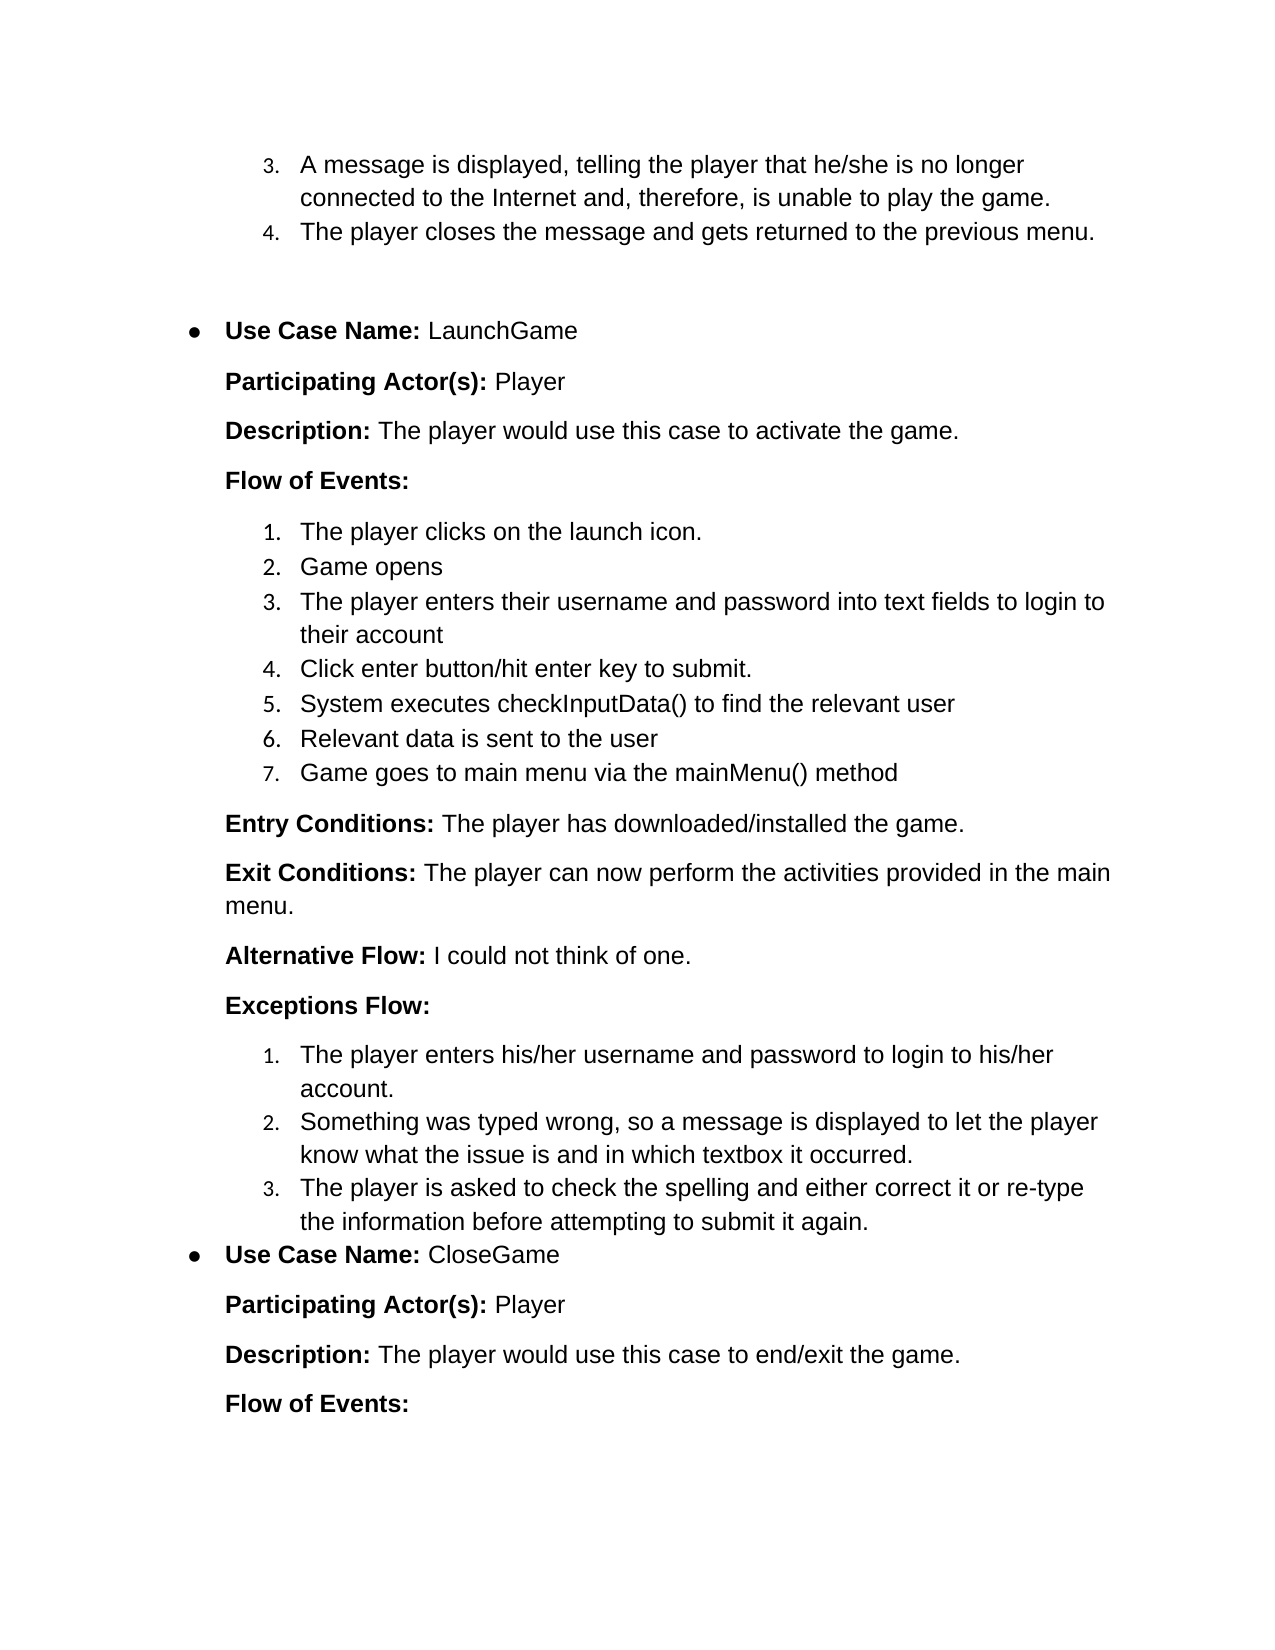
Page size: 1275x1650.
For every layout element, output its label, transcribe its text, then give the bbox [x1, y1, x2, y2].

list The player enters their username and password into text fields to login to their account [262, 586, 1125, 649]
text Alternative Flow: I could not think of one. [225, 941, 1125, 970]
list Game goes to main menu via the mainMenu() method [262, 758, 1125, 788]
list The player is asked to check the spelling and either correct it or re-type the information before attempting to submit it again. [262, 1173, 1125, 1236]
list The player clicks on the launch icon. [262, 516, 1125, 546]
text Participating Actor(s): Player [225, 1290, 1125, 1319]
text Exit Conditions: The player can now perform the activities provided in the main menu. [225, 858, 1125, 920]
text Exceptions Flow: [225, 991, 1125, 1019]
list A message is displayed, telling the player that he/she is no longer connected to the Internet and, therefore, is unable to play the game. [262, 150, 1125, 212]
text Flow of Events: [225, 466, 1125, 495]
text Description: The player would use this case to activate the game. [225, 416, 1125, 445]
list Click enter button/hit enter key to submit. [262, 653, 1125, 684]
list Use Case Name: LaunchGame [187, 316, 1125, 346]
list Game opens [262, 551, 1125, 581]
text Description: The player would use this case to end/exit the game. [225, 1340, 1125, 1368]
list Use Case Name: CloseGame [187, 1240, 1125, 1269]
text Participating Actor(s): Player [225, 367, 1125, 395]
list The player closes the message and gets returned to the previous menu. [262, 216, 1125, 246]
list Something was typed wrong, so a message is displayed to let the player know what the issue is and in which textbox it occurred. [262, 1107, 1125, 1169]
list System executes checkInputData() to find the relevant user [262, 688, 1125, 719]
list Relevant data is sent to the user [262, 723, 1125, 754]
list The player enters his/her username and password to login to his/her account. [262, 1040, 1125, 1103]
text Entry Conditions: The player has downloaded/installed the game. [150, 809, 1125, 837]
text Flow of Events: [225, 1389, 1125, 1418]
